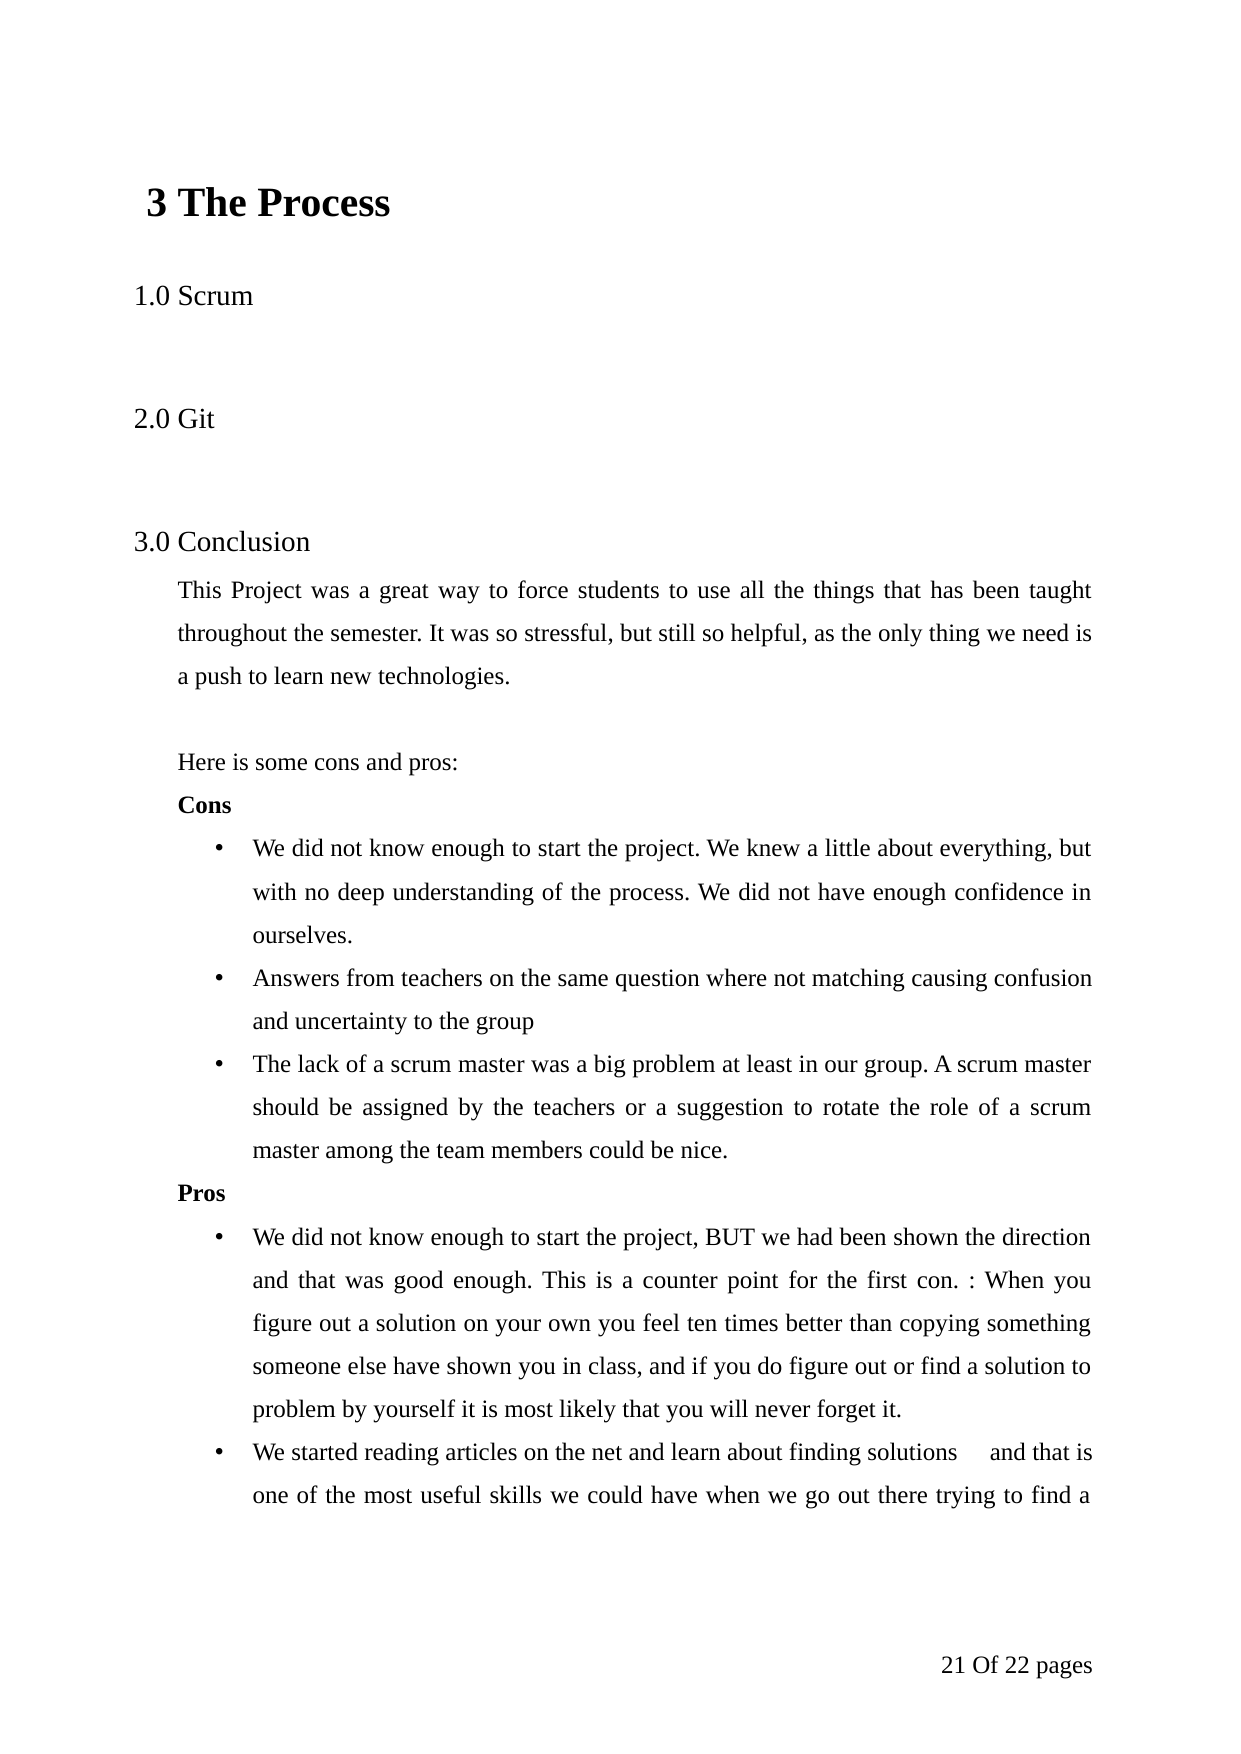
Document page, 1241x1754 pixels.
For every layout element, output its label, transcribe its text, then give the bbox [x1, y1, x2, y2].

list We did not know enough to start the project, BUT we had been shown the direction and that was good enough. This is a counter point for the first con. : When you figure out a solution on your own you feel ten times better than copying something someone else have shown you in class, and if you do figure out or find a solution to problem by yourself it is most likely that you will never forget it. [215, 1222, 1093, 1423]
subtitle Git [177, 401, 1093, 435]
list We started reading articles on the net and learn about finding solutions and that is one of the most useful skills we could have when we go out there trying to find a [215, 1437, 1093, 1509]
list We did not know enough to start the project. We knew a little about everything, but with no deep understanding of the process. We did not have enough confidence in ourselves. [215, 833, 1093, 948]
list The lack of a scrum master was a big problem at least in our group. A scrum master should be assigned by the teachers or a suggestion to rotate the role of a scrum master among the team members could be nice. [215, 1049, 1093, 1164]
text Pros [177, 1178, 1093, 1207]
text Here is some cons and pros: [177, 747, 1093, 776]
text This Project was a great way to force students to use all the things that has been taught throughout the semester. It was so stressful, but still so helpful, as the only thing we need is a push to learn new technologies. [177, 575, 1093, 690]
text Cons [177, 790, 1093, 819]
subtitle Scrum [177, 278, 1093, 312]
subtitle The Process [177, 177, 1093, 225]
subtitle Conclusion [177, 524, 1093, 558]
list Answers from teachers on the same question where not matching causing confusion and uncertainty to the group [215, 963, 1093, 1035]
